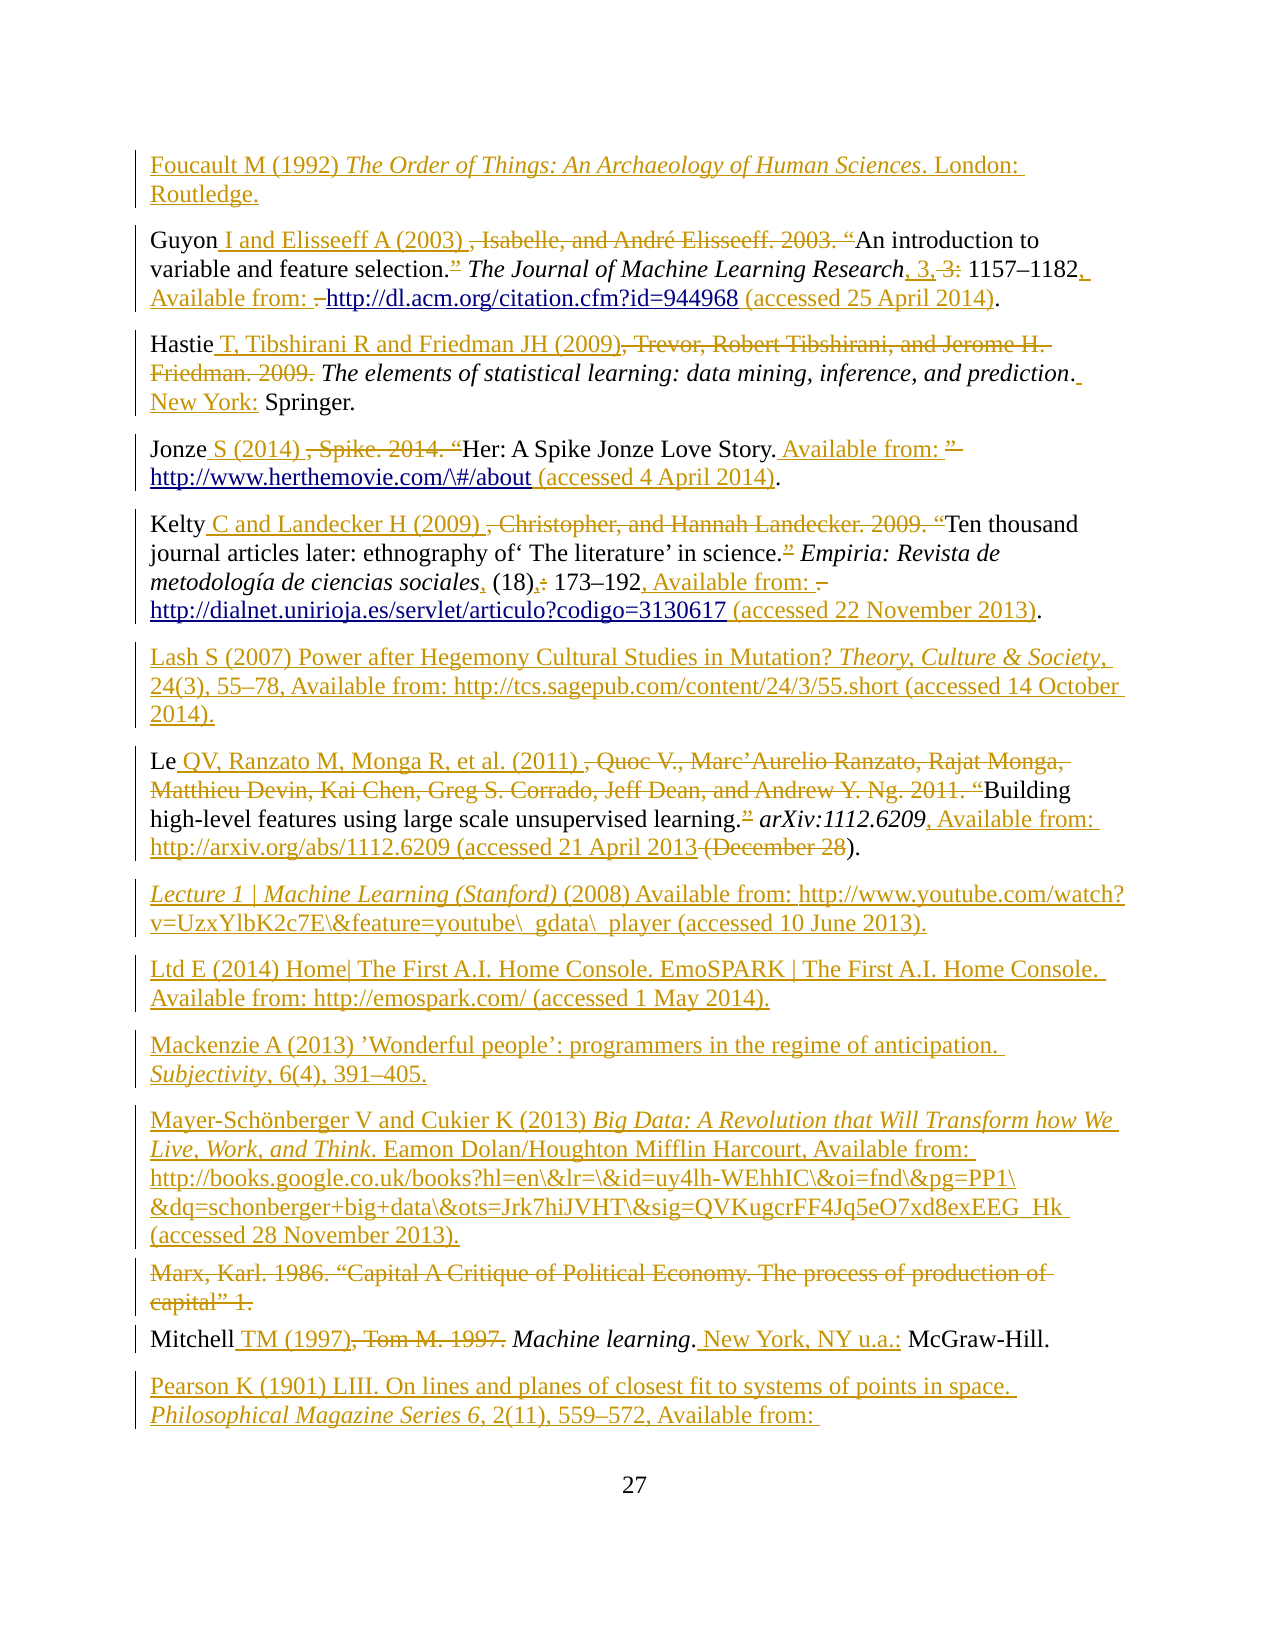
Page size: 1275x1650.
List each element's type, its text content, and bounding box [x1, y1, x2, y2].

text Ltd E (2014) Home| The First A.I. Home Console. EmoSPARK | The First A.I. Home Console. Available from: http://emospark.com/ (accessed 1 May 2014). [150, 954, 1125, 1012]
text Lecture 1 | Machine Learning (Stanford) (2008) Available from: http://www.youtube.com/watch? [150, 879, 1125, 904]
text 2014). [150, 697, 1125, 728]
text Mayer-Schönberger V and Cukier K (2013) Big Data: A Revolution that Will Transform how We Live, Work, and Think. Eamon Dolan/Houghton Mifflin Harcourt, Available from: http://books.google.co.uk/books?hl=en\&lr=\&id=uy4lh-WEhhIC\&oi=fnd\&pg=PP1\&dq=schonberger+big+data\&ots=Jrk7hiJVHT\&sig=QVKugcrFF4Jq5eO7xd8exEEG_Hk (accessed 28 November 2013). [150, 1105, 1125, 1249]
text Guyon I and Elisseeff A (2003) An introduction to variable and feature selection. The Journal of Machine Learning Research, 3, 1157–1182, Available from: http://dl.acm.org/citation.cfm?id=944968 (accessed 25 April 2014). [150, 225, 1125, 312]
text Le QV, Ranzato M, Monga R, et al. (2011) Building high-level features using large scale unsupervised learning. arXiv:1112.6209, Available from: http://arxiv.org/abs/1112.6209 (accessed 21 April 2013). [150, 746, 1125, 861]
text Hastie T, Tibshirani R and Friedman JH (2009) The elements of statistical learning: data mining, inference, and prediction. New York: Springer. [150, 329, 1125, 416]
text Mackenzie A (2013) ’Wonderful people’: programmers in the regime of anticipation. Subjectivity, 6(4), 391–405. [150, 1030, 1125, 1087]
text Kelty C and Landecker H (2009) Ten thousand journal articles later: ethnography of‘ The literature’ in science. Empiria: Revista de metodología de ciencias sociales, (18), 173–192, Available from: http://dialnet.unirioja.es/servlet/articulo?codigo=3130617 (accessed 22 November 2013). [150, 509, 1125, 624]
text Pearson K (1901) LIII. On lines and planes of closest fit to systems of points in space. Philosophical Magazine Series 6, 2(11), 559–572, Available from: [150, 1371, 1125, 1429]
text v=UzxYlbK2c7E\&feature=youtube\_gdata\_player (accessed 10 June 2013). [150, 905, 1125, 937]
text Jonze S (2014) Her: A Spike Jonze Love Story. Available from: http://www.herthemovie.com/\#/about (accessed 4 April 2014). [150, 434, 1125, 491]
text Lash S (2007) Power after Hegemony Cultural Studies in Mutation? Theory, Culture & Society, 24(3), 55–78, Available from: http://tcs.sagepub.com/content/24/3/55.short (accessed 14 October [150, 642, 1125, 696]
text Foucault M (1992) The Order of Things: An Archaeology of Human Sciences. London: Routledge. [150, 150, 1125, 207]
text Mitchell TM (1997) Machine learning. New York, NY u.a.: McGraw-Hill. [150, 1258, 1125, 1353]
